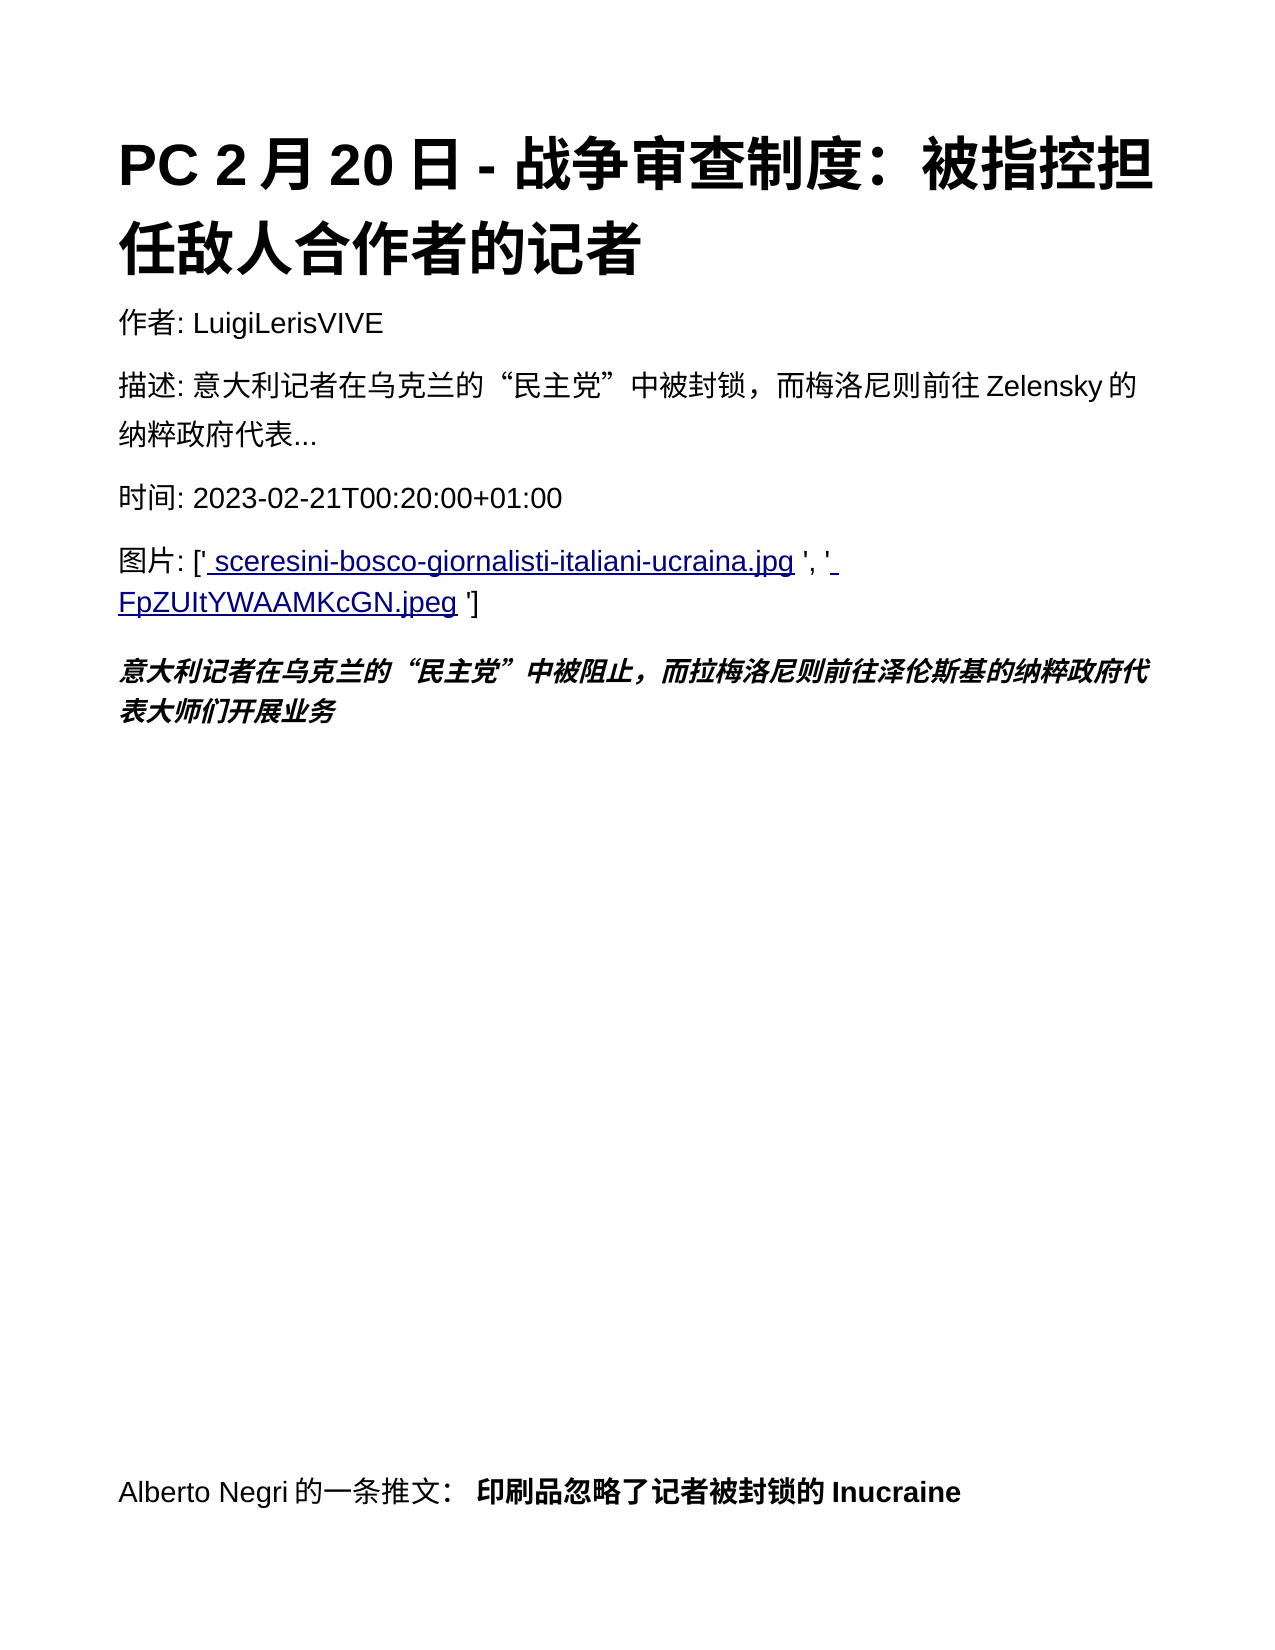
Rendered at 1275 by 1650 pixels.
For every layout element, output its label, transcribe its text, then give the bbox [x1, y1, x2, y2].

subtitle 意大利记者在乌克兰的“民主党”中被阻止，而拉梅洛尼则前往泽伦斯基的纳粹政府代表大师们开展业务 [118, 650, 1157, 729]
text 作者: LuigiLerisVIVE [118, 299, 1157, 342]
text 图片: [' sceresini-bosco-giornalisti-italiani-ucraina.jpg ', ' FpZUItYWAAMKcGN.jpeg '] [118, 537, 1157, 618]
text Alberto Negri的一条推文： 印刷品忽略了记者被封锁的Inucraine [118, 741, 1157, 1511]
text 时间: 2023-02-21T00:20:00+01:00 [118, 474, 1157, 517]
subtitle PC 2月20日 - 战争审查制度：被指控担任敌人合作者的记者 [118, 118, 1157, 287]
text 描述: 意大利记者在乌克兰的“民主党”中被封锁，而梅洛尼则前往Zelensky的纳粹政府代表... [118, 363, 1157, 453]
